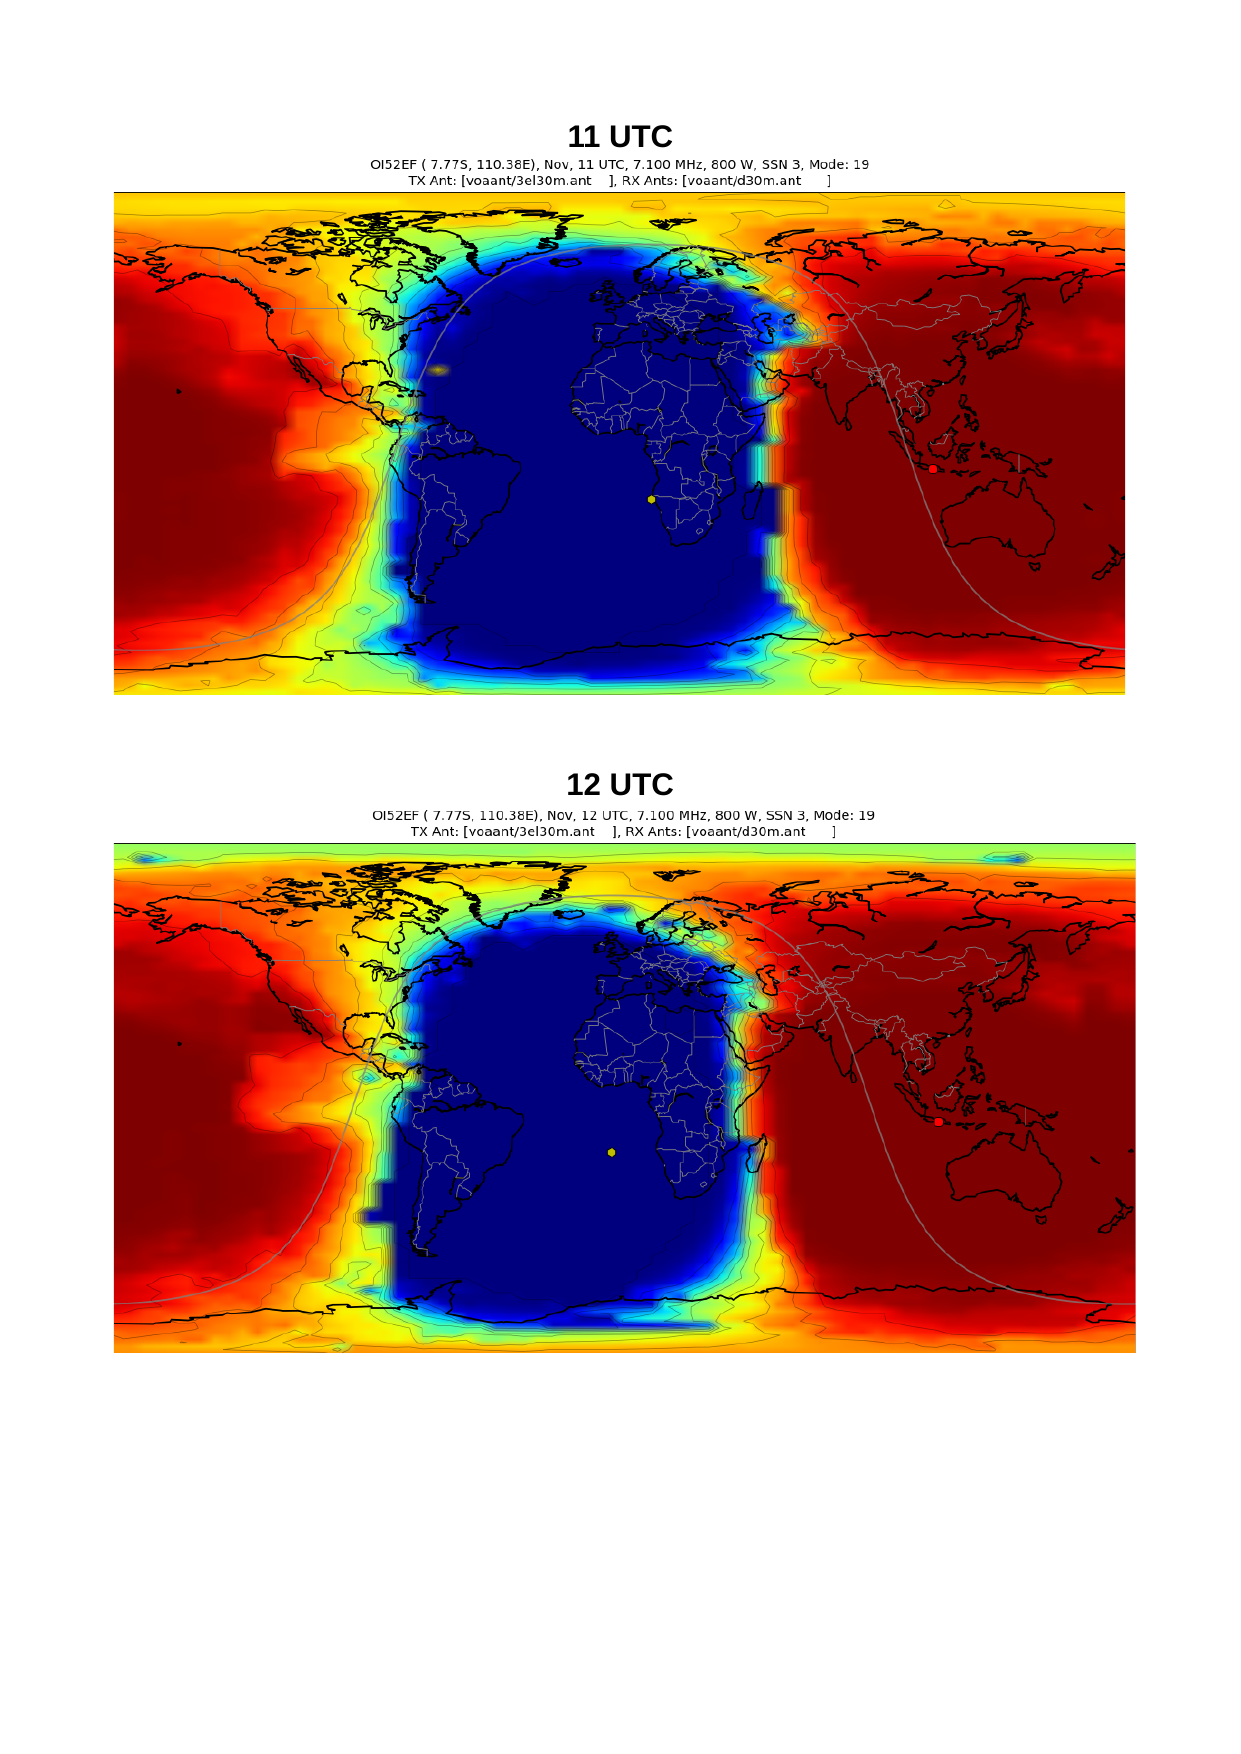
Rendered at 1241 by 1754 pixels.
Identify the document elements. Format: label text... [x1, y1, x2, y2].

picture [113, 802, 1136, 1353]
text 11 UTC [118, 118, 1122, 154]
text 12 UTC [118, 766, 1122, 802]
picture [113, 154, 1125, 695]
